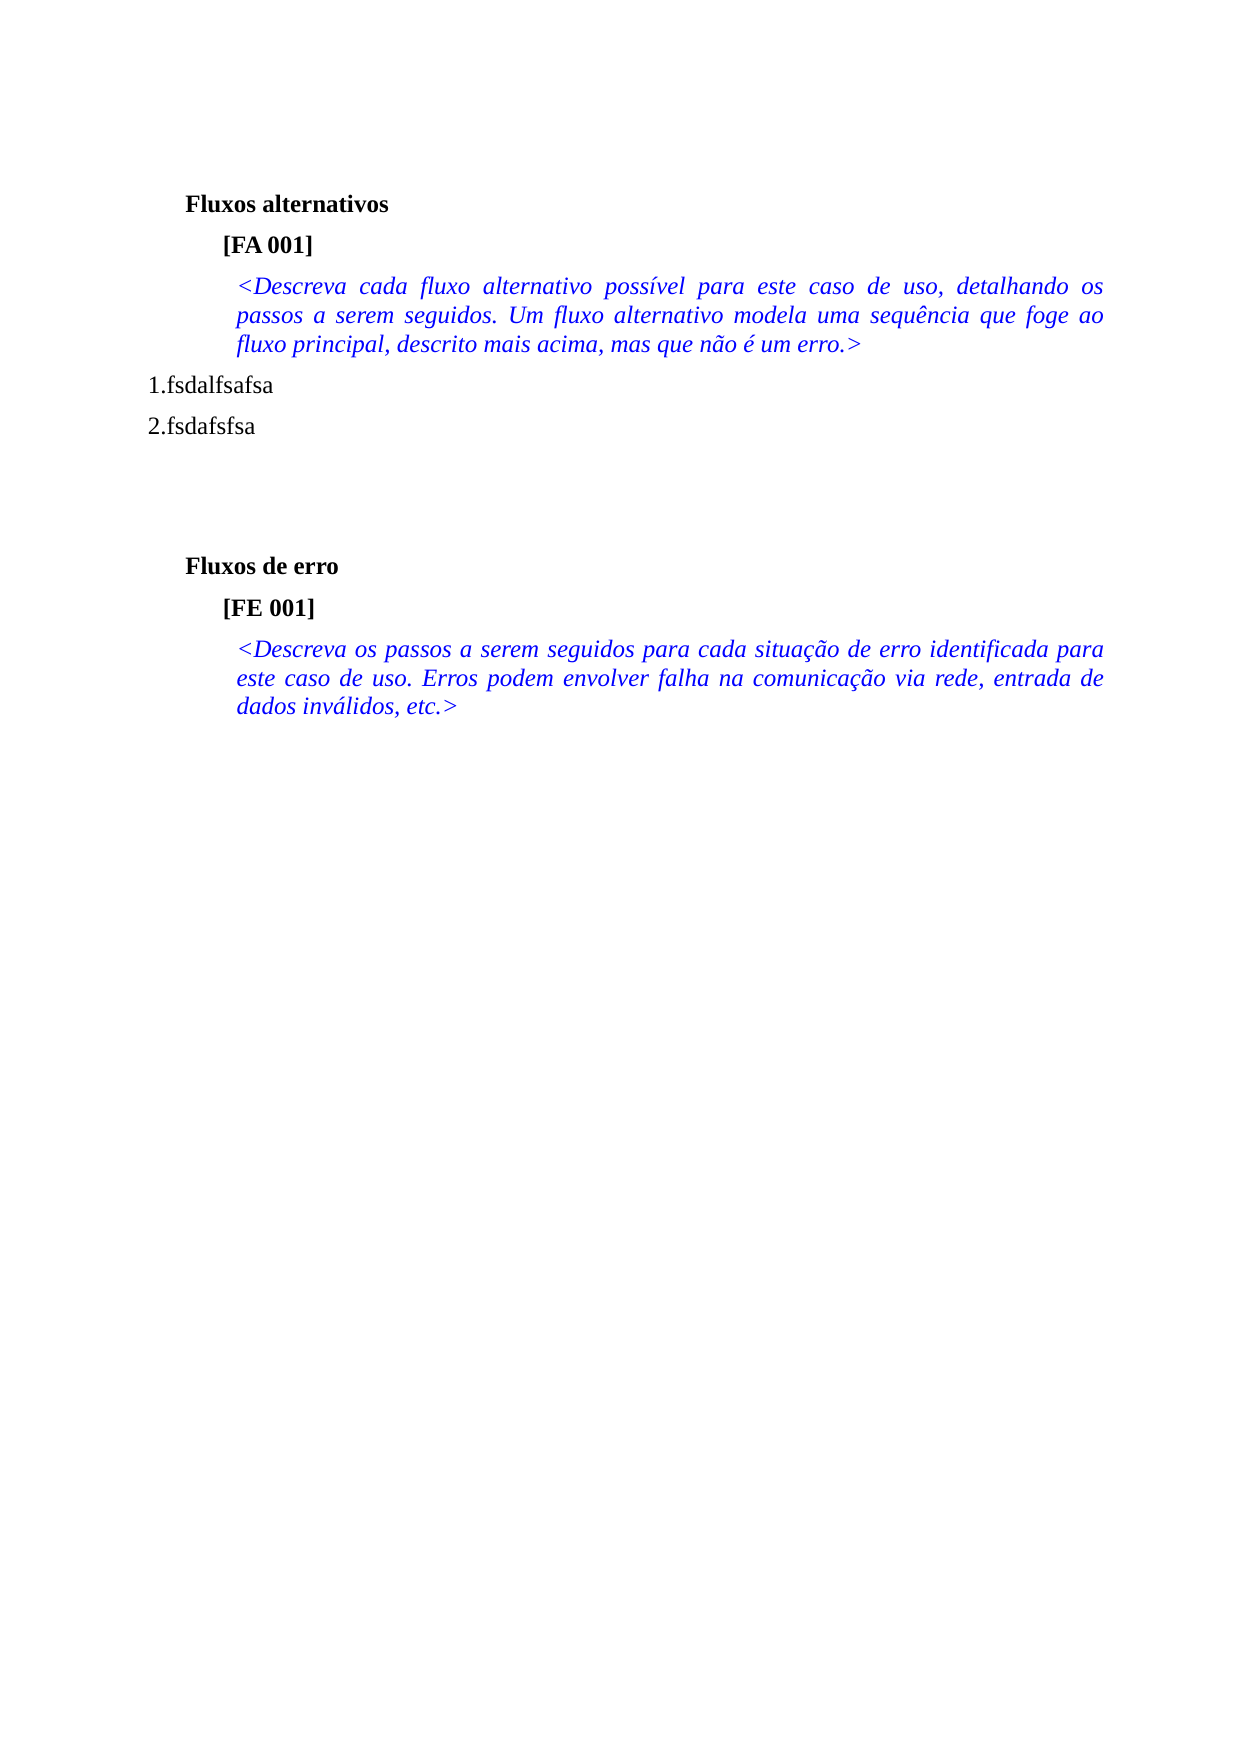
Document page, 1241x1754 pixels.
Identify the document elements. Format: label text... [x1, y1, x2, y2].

text <Descreva cada fluxo alternativo possível para este caso de uso, detalhando os passos a serem seguidos. Um fluxo alternativo modela uma sequência que foge ao fluxo principal, descrito mais acima, mas que não é um erro.> [236, 271, 1107, 358]
text [FE 001] [223, 593, 1107, 621]
text Fluxos de erro [185, 551, 1107, 580]
list fsdafsfsa [148, 411, 1107, 440]
text Fluxos alternativos [185, 189, 1107, 218]
list fsdalfsafsa [148, 370, 1107, 399]
text <Descreva os passos a serem seguidos para cada situação de erro identificada para este caso de uso. Erros podem envolver falha na comunicação via rede, entrada de dados inválidos, etc.> [236, 634, 1107, 720]
text [FA 001] [223, 230, 1107, 259]
